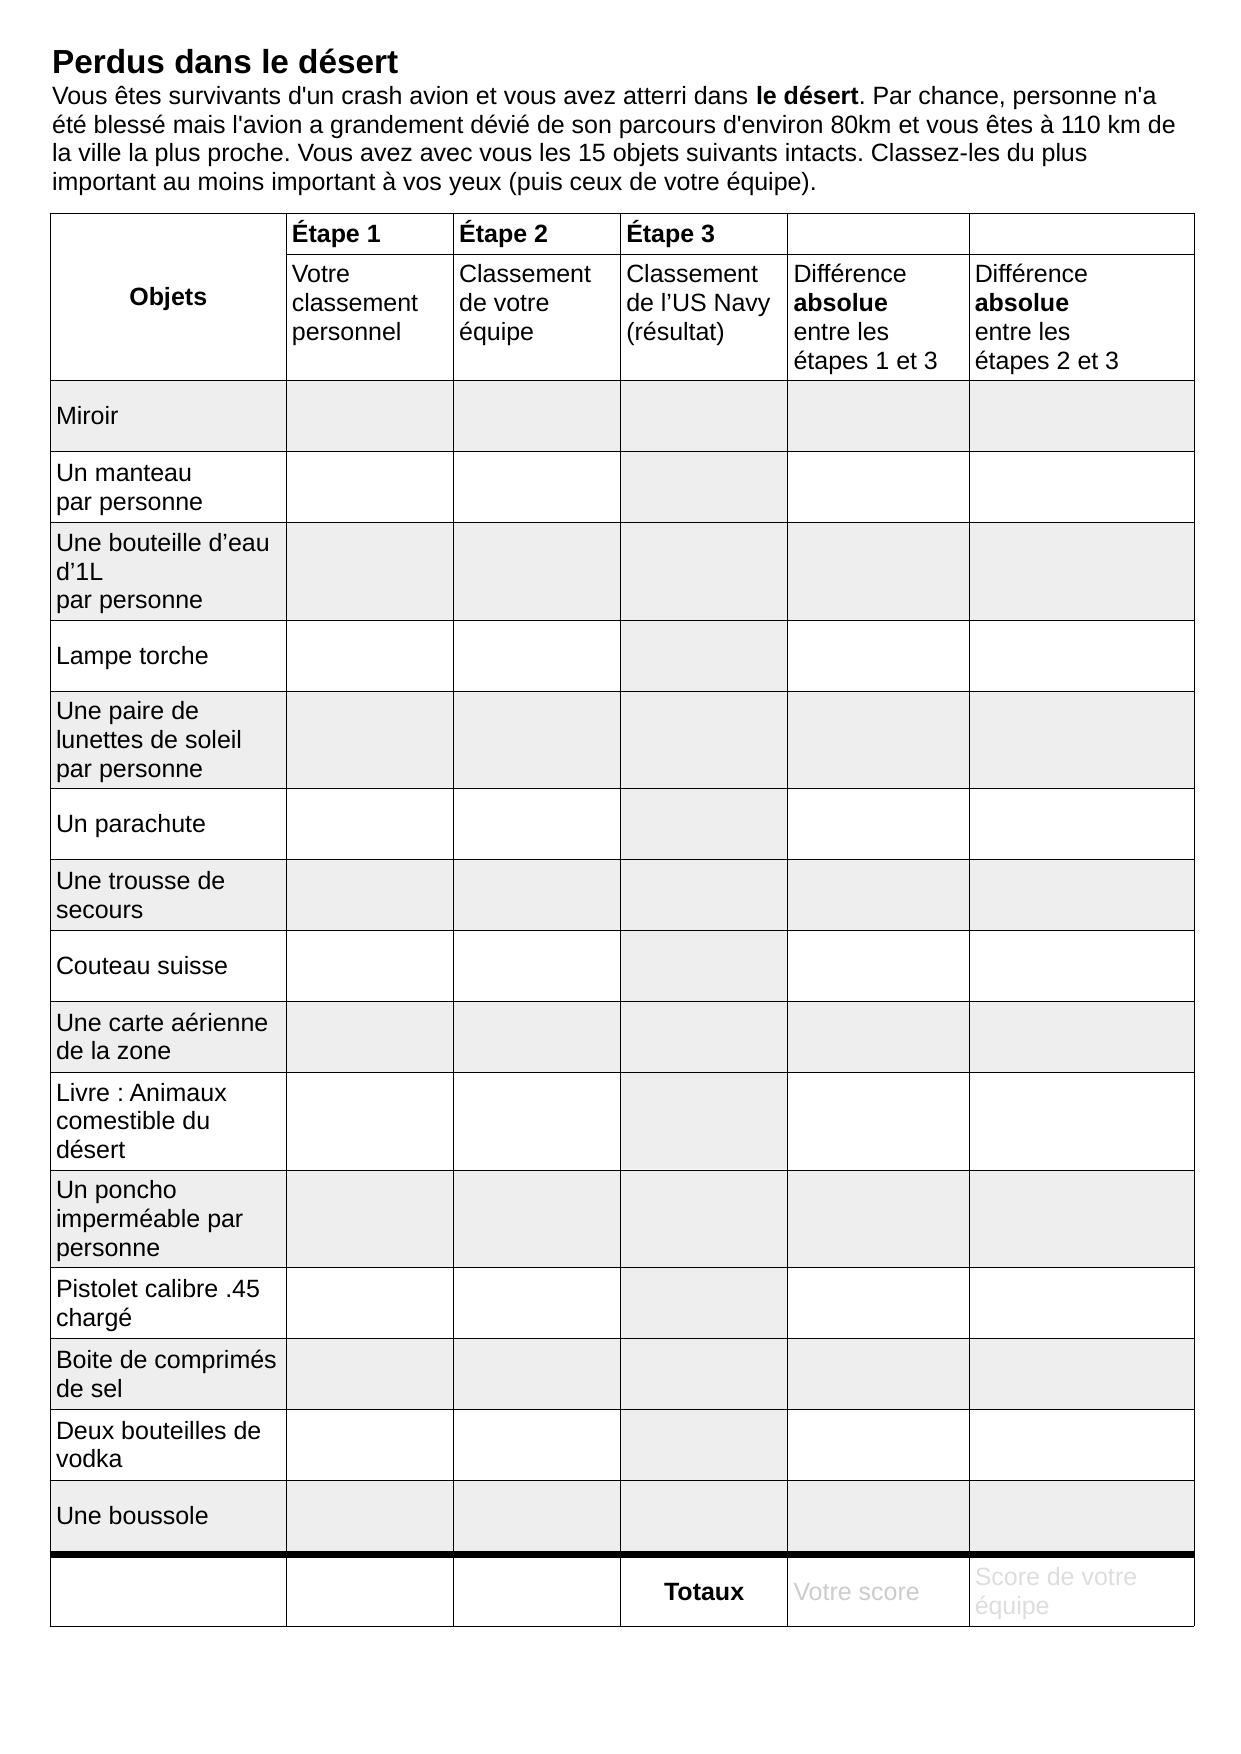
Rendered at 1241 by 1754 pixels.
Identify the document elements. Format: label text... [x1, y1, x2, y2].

table_cell [970, 931, 1194, 1001]
table_cell [621, 789, 787, 859]
table_cell Un parachute [51, 789, 286, 859]
table_cell Votre classement personnel [287, 255, 453, 380]
table_header [970, 214, 1194, 254]
table_cell Score de votre équipe [970, 1558, 1194, 1626]
table_cell Couteau suisse [51, 931, 286, 1001]
table_cell [454, 931, 620, 1001]
table_cell [454, 1268, 620, 1338]
table_cell Lampe torche [51, 621, 286, 691]
table_cell [621, 1481, 787, 1551]
table_cell [287, 1002, 453, 1072]
table_cell [788, 381, 969, 451]
table_cell Une carte aérienne de la zone [51, 1002, 286, 1072]
table_cell Miroir [51, 381, 286, 451]
table_cell [621, 452, 787, 522]
table_cell [287, 523, 453, 620]
table_cell [454, 523, 620, 620]
table_cell [970, 621, 1194, 691]
table_cell [454, 1002, 620, 1072]
table_cell Boite de comprimés de sel [51, 1339, 286, 1409]
table_cell [970, 692, 1194, 788]
table_cell [454, 1410, 620, 1480]
table_cell [454, 789, 620, 859]
table_cell [287, 1552, 453, 1557]
table_cell [287, 1171, 453, 1267]
table_cell [287, 860, 453, 930]
table_cell Livre : Animaux comestible du désert [51, 1073, 286, 1169]
table_cell [621, 931, 787, 1001]
table_cell [970, 860, 1194, 930]
table_cell [970, 1073, 1194, 1169]
table_cell Une bouteille d’eau d’1L par personne [51, 523, 286, 620]
table_cell Pistolet calibre .45 chargé [51, 1268, 286, 1338]
table_cell Deux bouteilles de vodka [51, 1410, 286, 1480]
table_cell Classement de l’US Navy (résultat) [621, 255, 787, 380]
table_cell [287, 1073, 453, 1169]
table_header Étape 2 [454, 214, 620, 254]
table_cell [454, 1339, 620, 1409]
table_cell [621, 1339, 787, 1409]
table_cell Une trousse de secours [51, 860, 286, 930]
table_cell [788, 789, 969, 859]
table_cell [970, 523, 1194, 620]
table_cell [788, 621, 969, 691]
table_cell [788, 1268, 969, 1338]
table_cell [970, 1481, 1194, 1551]
table_header Étape 1 [287, 214, 453, 254]
table_cell [454, 621, 620, 691]
table_cell [788, 1073, 969, 1169]
table_cell Différence absolue entre les étapes 1 et 3 [788, 255, 969, 380]
table_cell [621, 621, 787, 691]
table_cell [287, 621, 453, 691]
table_cell [454, 381, 620, 451]
table_cell [970, 1268, 1194, 1338]
table_cell [454, 1073, 620, 1169]
table_cell [621, 1410, 787, 1480]
table_cell Un poncho imperméable par personne [51, 1171, 286, 1267]
table_cell Votre score [788, 1558, 969, 1626]
table_cell [287, 1339, 453, 1409]
table_cell [454, 692, 620, 788]
table_cell [287, 789, 453, 859]
table_cell Classement de votre équipe [454, 255, 620, 380]
table_cell [970, 1552, 1194, 1557]
table_cell [970, 1410, 1194, 1480]
table_cell [454, 452, 620, 522]
table_cell [621, 1002, 787, 1072]
table_cell [788, 523, 969, 620]
table_cell [454, 1171, 620, 1267]
table_cell [788, 1171, 969, 1267]
table_header [788, 214, 969, 254]
table_cell [970, 452, 1194, 522]
table_cell [621, 1171, 787, 1267]
table_cell [621, 523, 787, 620]
table_cell [970, 381, 1194, 451]
table_cell [287, 931, 453, 1001]
table_cell [788, 860, 969, 930]
table_cell [287, 1410, 453, 1480]
table_cell [970, 1339, 1194, 1409]
table_cell [788, 452, 969, 522]
table_cell [788, 1339, 969, 1409]
table_cell Différence absolue entre les étapes 2 et 3 [970, 255, 1194, 380]
table_cell [621, 692, 787, 788]
table_header Étape 3 [621, 214, 787, 254]
table_cell [970, 789, 1194, 859]
table_cell [788, 931, 969, 1001]
table_cell [51, 1552, 286, 1557]
table_cell Totaux [621, 1558, 787, 1626]
table_cell [454, 860, 620, 930]
table_cell [970, 1171, 1194, 1267]
table_cell [788, 1002, 969, 1072]
table_cell [621, 1552, 787, 1557]
table_cell [287, 1268, 453, 1338]
table_cell Une boussole [51, 1481, 286, 1551]
table_cell [621, 1268, 787, 1338]
table_cell [621, 860, 787, 930]
table_cell [287, 1558, 453, 1626]
table_cell [454, 1552, 620, 1557]
table_cell [788, 1481, 969, 1551]
table_cell [287, 1481, 453, 1551]
table_cell Une paire de lunettes de soleil par personne [51, 692, 286, 788]
table_cell [287, 381, 453, 451]
table_cell [621, 1073, 787, 1169]
table_cell [788, 692, 969, 788]
table_cell [788, 1410, 969, 1480]
table_cell [51, 1558, 286, 1626]
table_cell [454, 1481, 620, 1551]
table_cell [621, 381, 787, 451]
table_cell [287, 692, 453, 788]
table_cell [287, 452, 453, 522]
table_cell [788, 1552, 969, 1557]
table_cell [454, 1558, 620, 1626]
table_cell Un manteau par personne [51, 452, 286, 522]
table_cell [970, 1002, 1194, 1072]
table_header Objets [51, 214, 286, 380]
